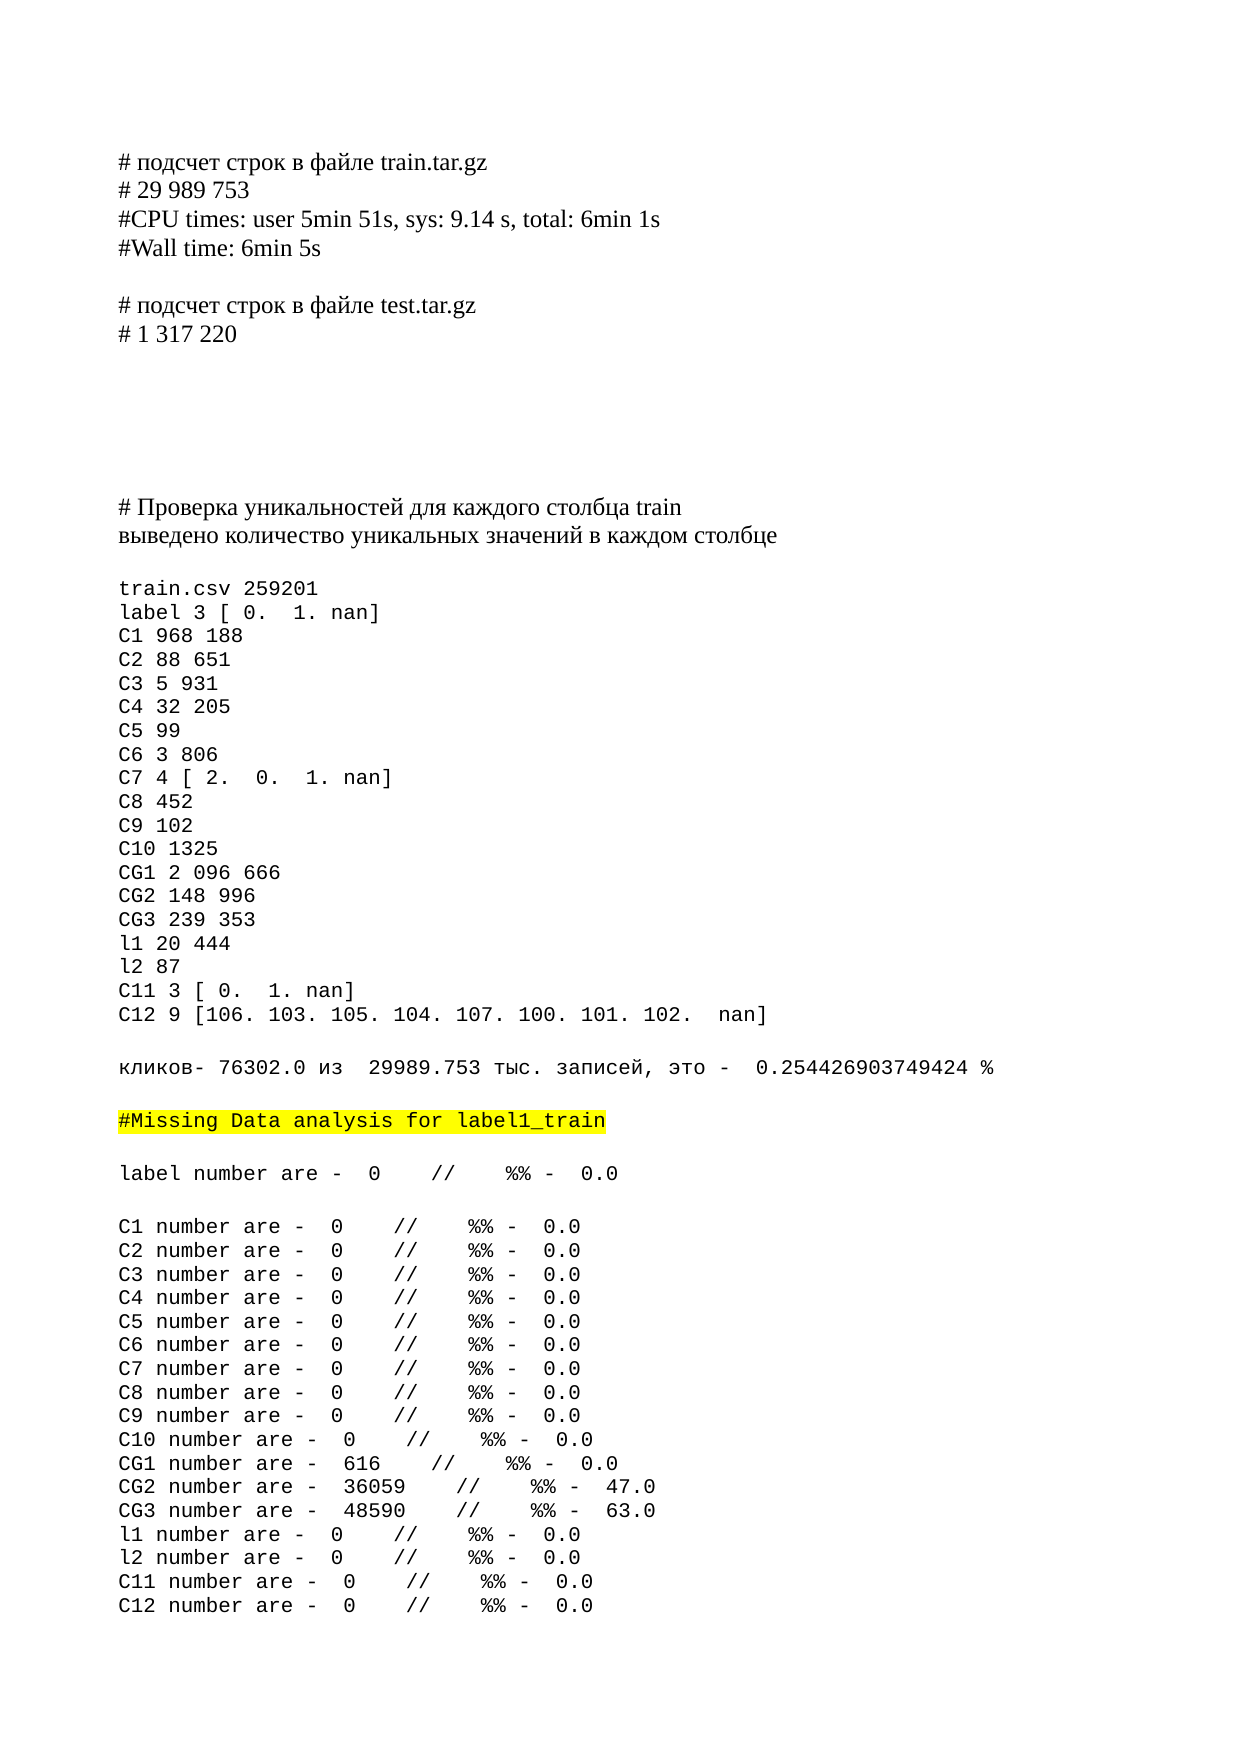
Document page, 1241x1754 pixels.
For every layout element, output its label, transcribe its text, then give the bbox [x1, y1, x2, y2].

text l1 number are - 0 // %% - 0.0 [118, 1524, 1122, 1547]
text train.csv 259201 [118, 578, 1122, 602]
text C9 102 [118, 814, 1122, 838]
text C2 88 651 [118, 649, 1122, 673]
text выведено количество уникальных значений в каждом столбце [118, 521, 1122, 549]
text label 3 [ 0. 1. nan] [118, 602, 1122, 625]
text C2 number are - 0 // %% - 0.0 [118, 1240, 1122, 1263]
text l1 20 444 [118, 933, 1122, 956]
text CG3 number are - 48590 // %% - 63.0 [118, 1500, 1122, 1524]
text C1 968 188 [118, 625, 1122, 649]
text CG1 2 096 666 [118, 862, 1122, 886]
text C11 3 [ 0. 1. nan] [118, 980, 1122, 1004]
text C3 number are - 0 // %% - 0.0 [118, 1263, 1122, 1287]
text C5 99 [118, 720, 1122, 744]
text C10 number are - 0 // %% - 0.0 [118, 1429, 1122, 1453]
text C11 number are - 0 // %% - 0.0 [118, 1571, 1122, 1594]
text C1 number are - 0 // %% - 0.0 [118, 1216, 1122, 1240]
text #CPU times: user 5min 51s, sys: 9.14 s, total: 6min 1s [118, 204, 1122, 233]
text C4 number are - 0 // %% - 0.0 [118, 1287, 1122, 1311]
text C9 number are - 0 // %% - 0.0 [118, 1405, 1122, 1429]
text CG1 number are - 616 // %% - 0.0 [118, 1453, 1122, 1476]
text C4 32 205 [118, 696, 1122, 720]
text C12 9 [106. 103. 105. 104. 107. 100. 101. 102. nan] [118, 1004, 1122, 1027]
text C3 5 931 [118, 673, 1122, 696]
text # Проверка уникальностей для каждого столбца train [118, 492, 1122, 521]
text C12 number are - 0 // %% - 0.0 [118, 1594, 1122, 1618]
text C7 number are - 0 // %% - 0.0 [118, 1358, 1122, 1382]
text l2 87 [118, 956, 1122, 980]
text label number are - 0 // %% - 0.0 [118, 1163, 1122, 1187]
text C6 number are - 0 // %% - 0.0 [118, 1334, 1122, 1358]
text # подсчет строк в файле test.tar.gz [118, 291, 1122, 319]
text CG2 number are - 36059 // %% - 47.0 [118, 1476, 1122, 1500]
text C10 1325 [118, 838, 1122, 862]
text кликов- 76302.0 из 29989.753 тыс. записей, это - 0.254426903749424 % [118, 1057, 1122, 1081]
text C5 number are - 0 // %% - 0.0 [118, 1311, 1122, 1334]
text # 1 317 220 [118, 319, 1122, 348]
text #Wall time: 6min 5s [118, 233, 1122, 262]
text CG3 239 353 [118, 909, 1122, 933]
text C8 452 [118, 791, 1122, 814]
text # 29 989 753 [118, 176, 1122, 204]
text #Missing Data analysis for label1_train [118, 1110, 1122, 1134]
text CG2 148 996 [118, 886, 1122, 909]
text l2 number are - 0 // %% - 0.0 [118, 1547, 1122, 1571]
text C6 3 806 [118, 744, 1122, 767]
text C7 4 [ 2. 0. 1. nan] [118, 767, 1122, 791]
text # подсчет строк в файле train.tar.gz [118, 147, 1122, 176]
text C8 number are - 0 // %% - 0.0 [118, 1382, 1122, 1405]
